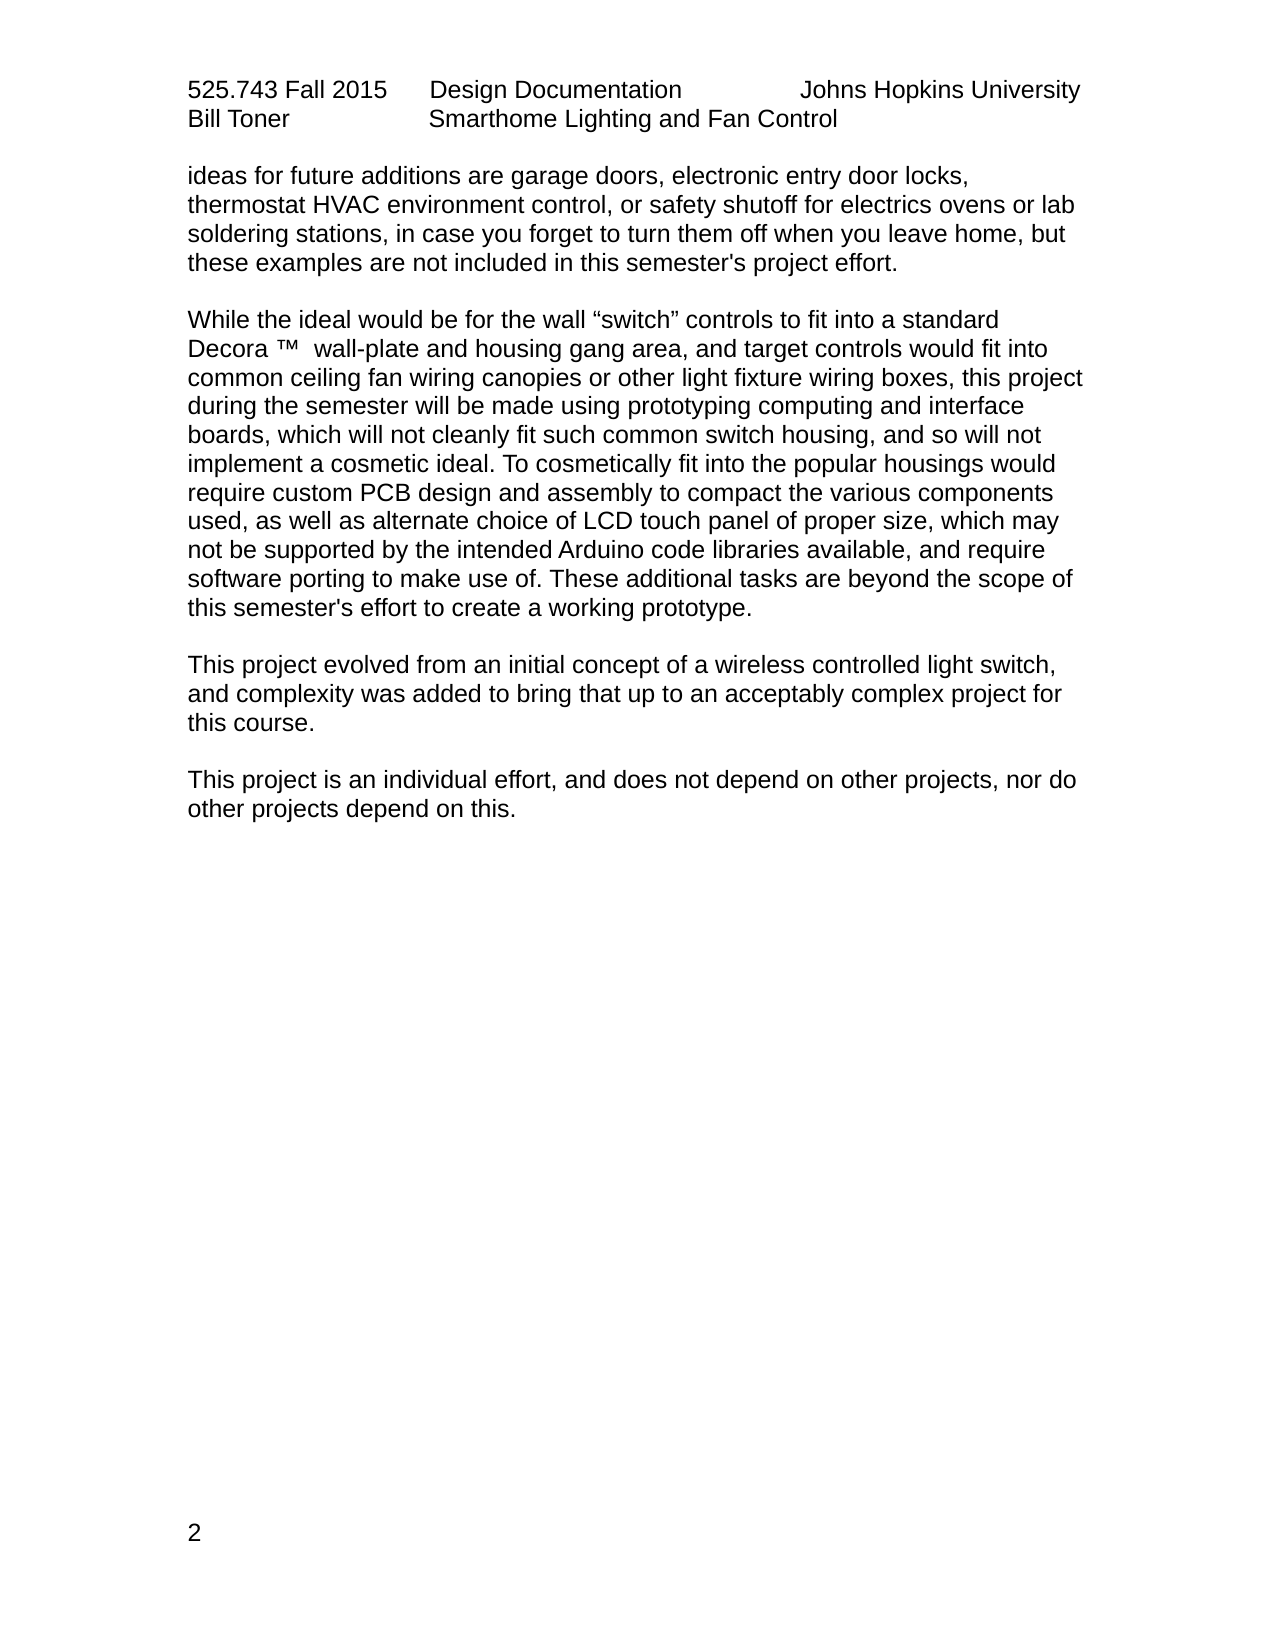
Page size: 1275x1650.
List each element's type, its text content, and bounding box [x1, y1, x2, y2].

text This project is an individual effort, and does not depend on other projects, nor do other projects depend on this. [187, 765, 1087, 822]
text This project evolved from an initial concept of a wireless controlled light switch, and complexity was added to bring that up to an acceptably complex project for this course. [187, 650, 1087, 736]
text While the ideal would be for the wall “switch” controls to fit into a standard Decora ™ wall-plate and housing gang area, and target controls would fit into common ceiling fan wiring canopies or other light fixture wiring boxes, this project during the semester will be made using prototyping computing and interface boards, which will not cleanly fit such common switch housing, and so will not implement a cosmetic ideal. To cosmetically fit into the popular housings would require custom PCB design and assembly to compact the various components used, as well as alternate choice of LCD touch panel of proper size, which may not be supported by the intended Arduino code libraries available, and require software porting to make use of. These additional tasks are beyond the scope of this semester's effort to create a working prototype. [187, 305, 1087, 621]
text ideas for future additions are garage doors, electronic entry door locks, thermostat HVAC environment control, or safety shutoff for electrics ovens or lab soldering stations, in case you forget to turn them off when you leave home, but these examples are not included in this semester's project effort. [187, 161, 1087, 276]
